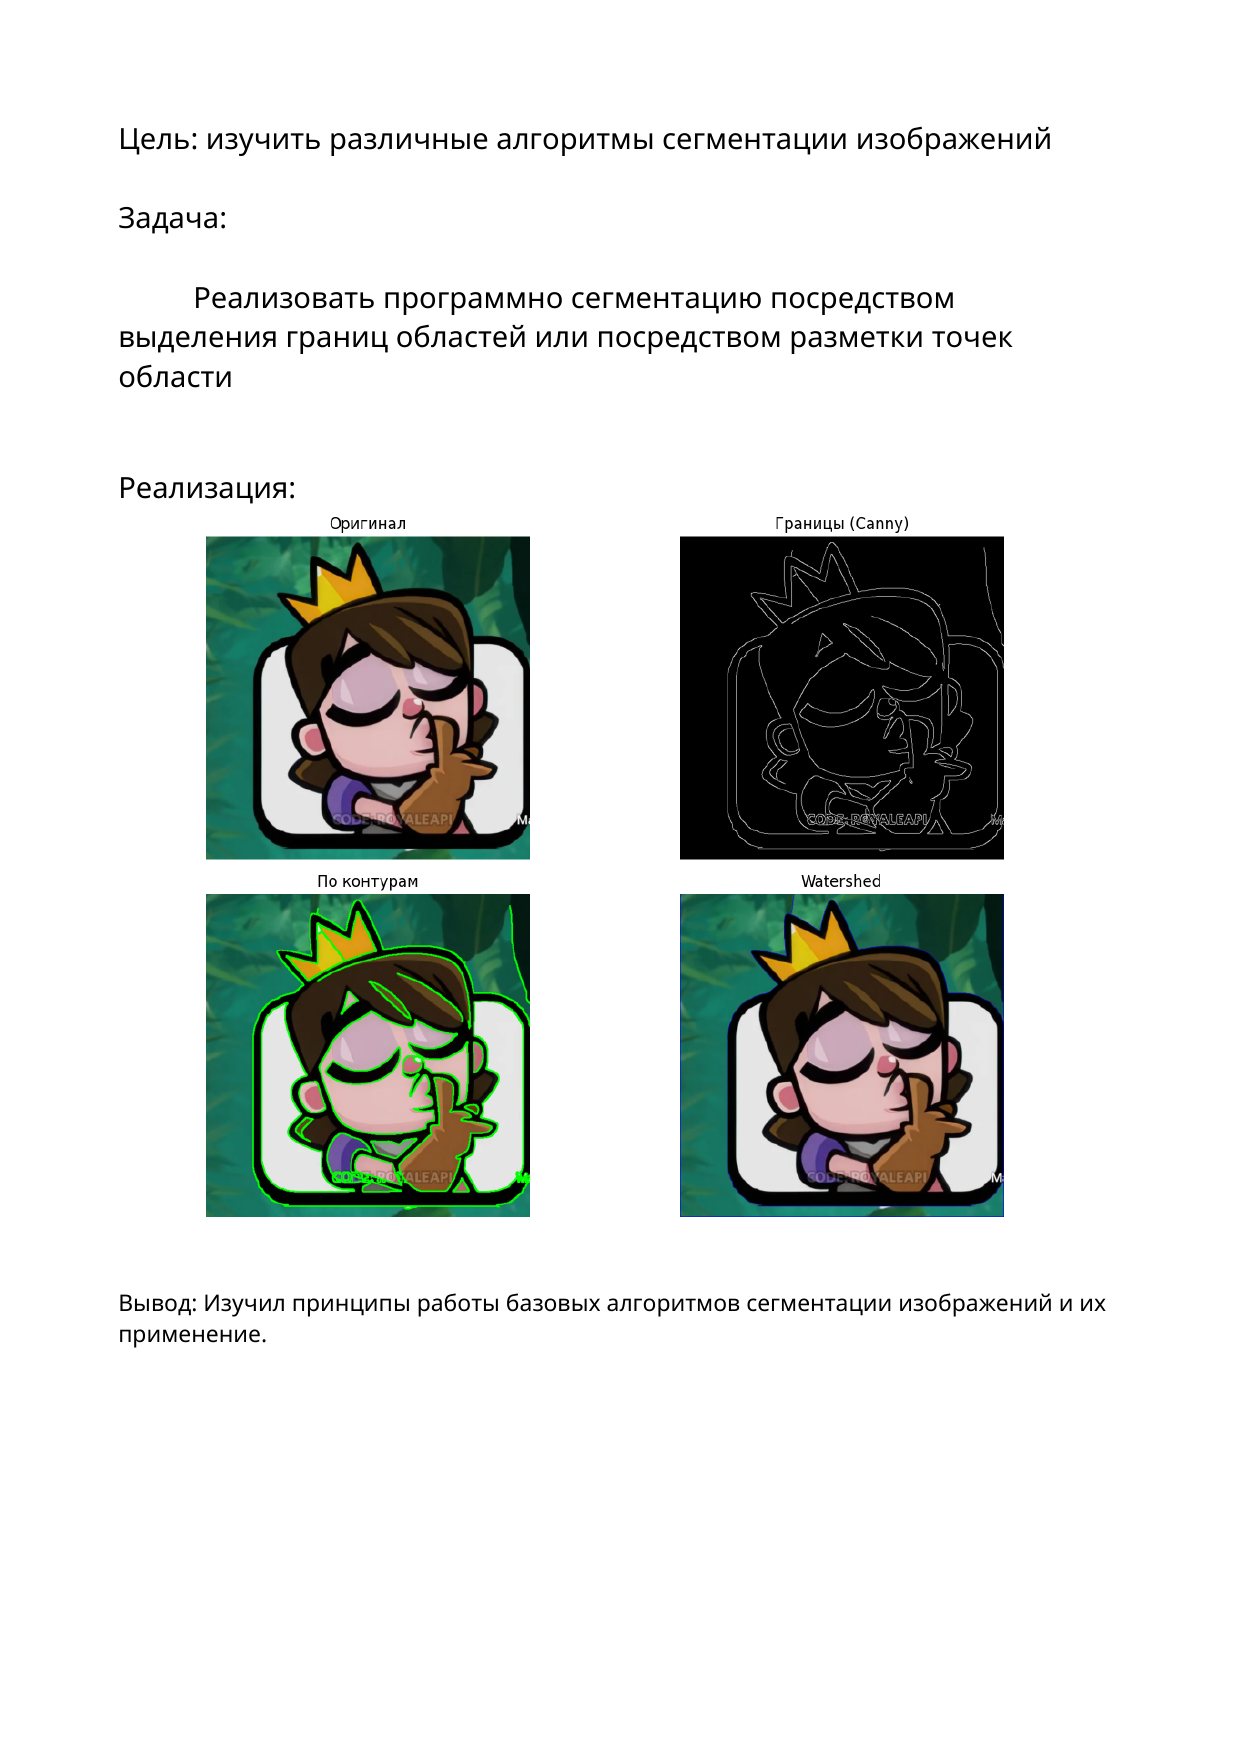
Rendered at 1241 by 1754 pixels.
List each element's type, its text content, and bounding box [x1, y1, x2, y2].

picture [118, 506, 1123, 1224]
text Реализация: [118, 467, 1122, 506]
text Задача: [118, 197, 1122, 237]
text Реализовать программно сегментацию посредством выделения границ областей или посредством разметки точек области [118, 277, 1122, 396]
text Вывод: Изучил принципы работы базовых алгоритмов сегментации изображений и их применение. [118, 1287, 1122, 1349]
text Цель: изучить различные алгоритмы сегментации изображений [118, 118, 1122, 158]
